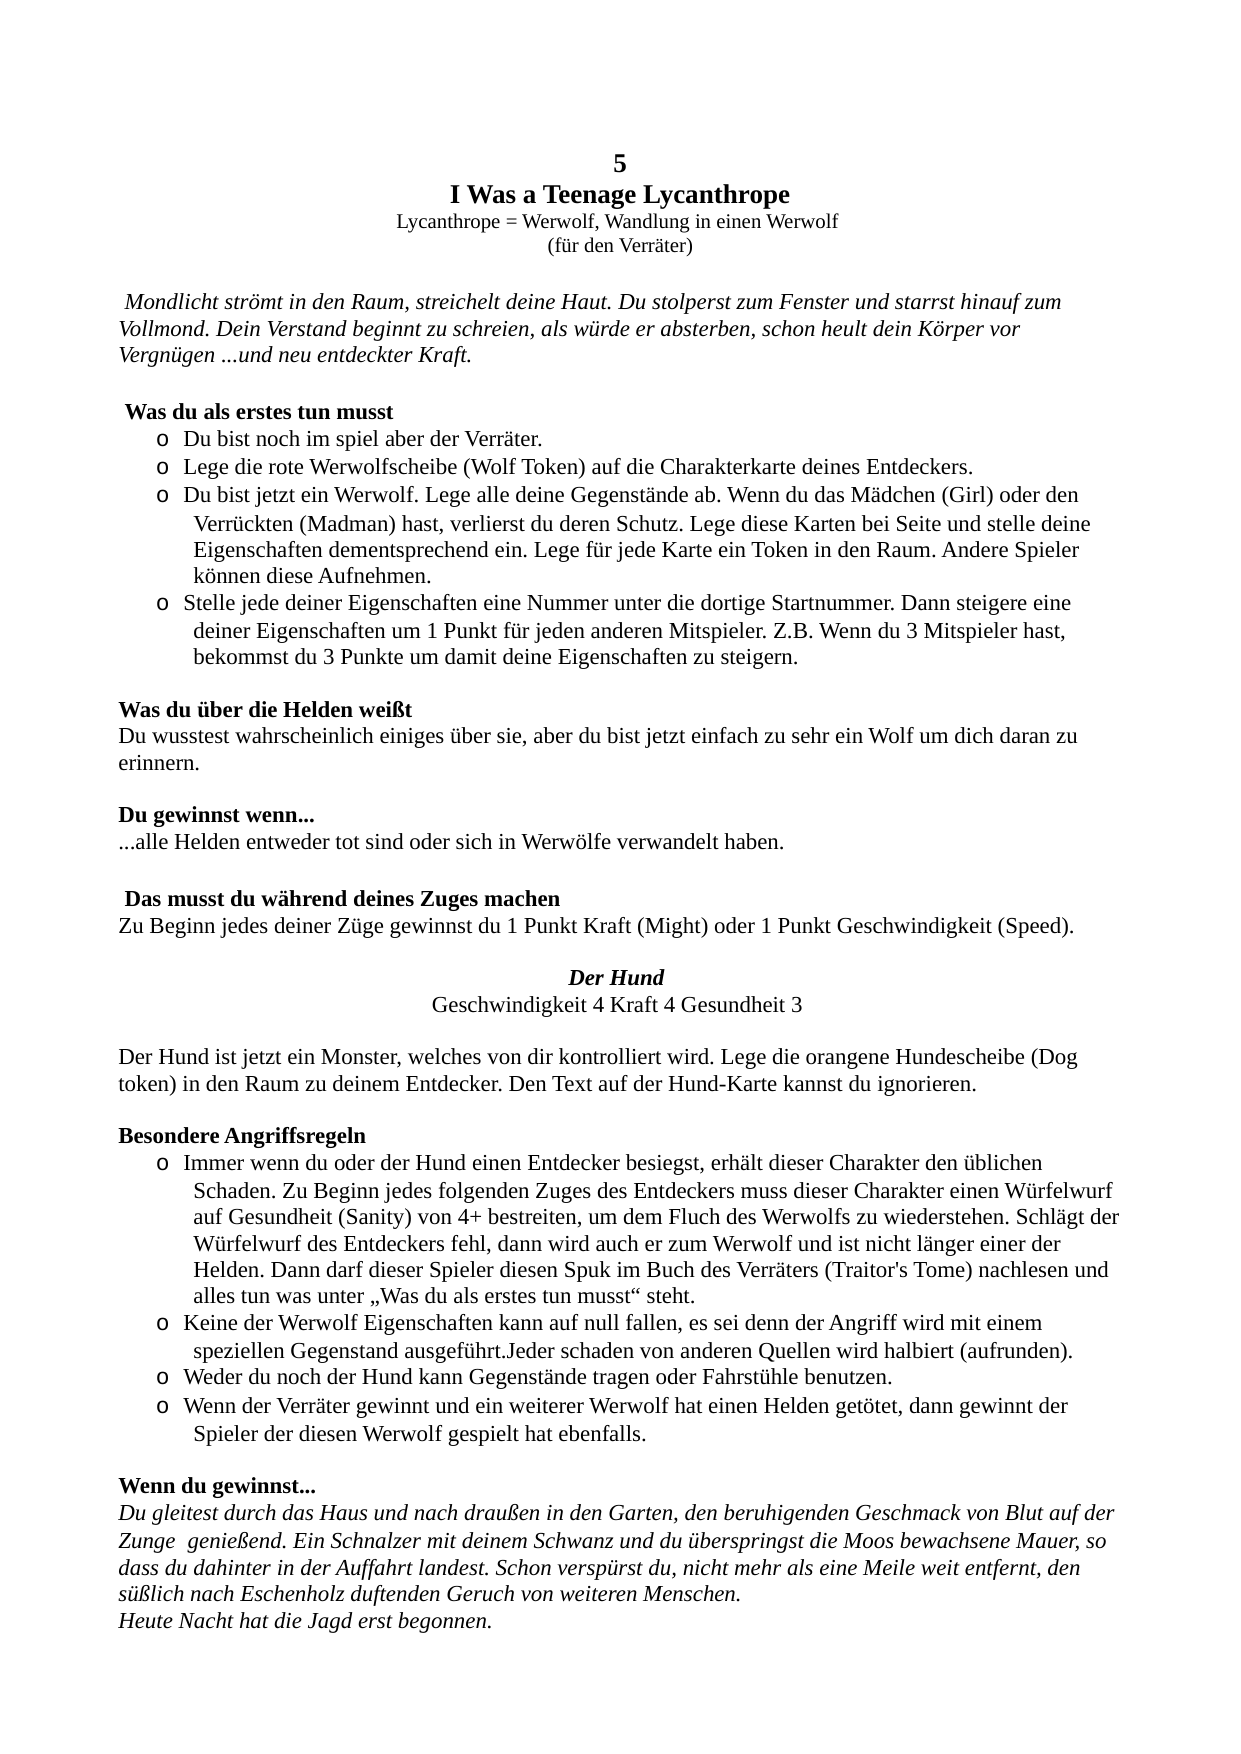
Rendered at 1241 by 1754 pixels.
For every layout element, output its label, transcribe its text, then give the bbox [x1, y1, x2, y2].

text 5 [118, 147, 1122, 178]
text o Lege die rote Werwolfscheibe (Wolf Token) auf die Charakterkarte deines Entdeckers. [156, 453, 1122, 481]
subtitle Besondere Angriffsregeln [118, 1122, 1122, 1149]
text Du wusstest wahrscheinlich einiges über sie, aber du bist jetzt einfach zu sehr ein Wolf um dich daran zu erinnern. [118, 722, 1122, 775]
subtitle Was du als erstes tun musst [118, 396, 1122, 425]
text Wenn du gewinnst... [118, 1473, 1122, 1499]
subtitle Der Hund [118, 964, 1122, 991]
text Zu Beginn jedes deiner Züge gewinnst du 1 Punkt Kraft (Might) oder 1 Punkt Geschwindigkeit (Speed). [118, 912, 1122, 938]
text o Keine der Werwolf Eigenschaften kann auf null fallen, es sei denn der Angriff wird mit einem speziellen Gegenstand ausgeführt.Jeder schaden von anderen Quellen wird halbiert (aufrunden). [156, 1309, 1122, 1363]
text Lycanthrope = Werwolf, Wandlung in einen Werwolf [118, 209, 1122, 233]
text Der Hund ist jetzt ein Monster, welches von dir kontrolliert wird. Lege die orangene Hundescheibe (Dog token) in den Raum zu deinem Entdecker. Den Text auf der Hund-Karte kannst du ignorieren. [118, 1043, 1122, 1096]
text I Was a Teenage Lycanthrope [118, 178, 1122, 209]
text o Du bist jetzt ein Werwolf. Lege alle deine Gegenstände ab. Wenn du das Mädchen (Girl) oder den Verrückten (Madman) hast, verlierst du deren Schutz. Lege diese Karten bei Seite und stelle deine Eigenschaften dementsprechend ein. Lege für jede Karte ein Token in den Raum. Andere Spieler können diese Aufnehmen. [156, 481, 1122, 589]
text Geschwindigkeit 4 Kraft 4 Gesundheit 3 [118, 991, 1122, 1017]
text o Stelle jede deiner Eigenschaften eine Nummer unter die dortige Startnummer. Dann steigere eine deiner Eigenschaften um 1 Punkt für jeden anderen Mitspieler. Z.B. Wenn du 3 Mitspieler hast, bekommst du 3 Punkte um damit deine Eigenschaften zu steigern. [156, 589, 1122, 670]
text Mondlicht strömt in den Raum, streichelt deine Haut. Du stolperst zum Fenster und starrst hinauf zum Vollmond. Dein Verstand beginnt zu schreien, als würde er absterben, schon heult dein Körper vor Vergnügen ...und neu entdeckter Kraft. [118, 286, 1122, 367]
text (für den Verräter) [118, 233, 1122, 257]
text Du gewinnst wenn... [118, 801, 1122, 828]
text o Immer wenn du oder der Hund einen Entdecker besiegst, erhält dieser Charakter den üblichen Schaden. Zu Beginn jedes folgenden Zuges des Entdeckers muss dieser Charakter einen Würfelwurf auf Gesundheit (Sanity) von 4+ bestreiten, um dem Fluch des Werwolfs zu wiederstehen. Schlägt der Würfelwurf des Entdeckers fehl, dann wird auch er zum Werwolf und ist nicht länger einer der Helden. Dann darf dieser Spieler diesen Spuk im Buch des Verräters (Traitor's Tome) nachlesen und alles tun was unter „Was du als erstes tun musst“ steht. [156, 1149, 1122, 1309]
subtitle Das musst du während deines Zuges machen [118, 883, 1122, 912]
text Heute Nacht hat die Jagd erst begonnen. [118, 1607, 1122, 1633]
text Du gleitest durch das Haus und nach draußen in den Garten, den beruhigenden Geschmack von Blut auf der Zunge genießend. Ein Schnalzer mit deinem Schwanz und du überspringst die Moos bewachsene Mauer, so dass du dahinter in der Auffahrt landest. Schon verspürst du, nicht mehr als eine Meile weit entfernt, den süßlich nach Eschenholz duftenden Geruch von weiteren Menschen. [118, 1499, 1122, 1607]
subtitle Was du über die Helden weißt [118, 696, 1122, 722]
text o Du bist noch im spiel aber der Verräter. [156, 425, 1122, 453]
text o Weder du noch der Hund kann Gegenstände tragen oder Fahrstühle benutzen. [156, 1363, 1122, 1392]
text o Wenn der Verräter gewinnt und ein weiterer Werwolf hat einen Helden getötet, dann gewinnt der Spieler der diesen Werwolf gespielt hat ebenfalls. [156, 1392, 1122, 1446]
text ...alle Helden entweder tot sind oder sich in Werwölfe verwandelt haben. [118, 828, 1122, 854]
